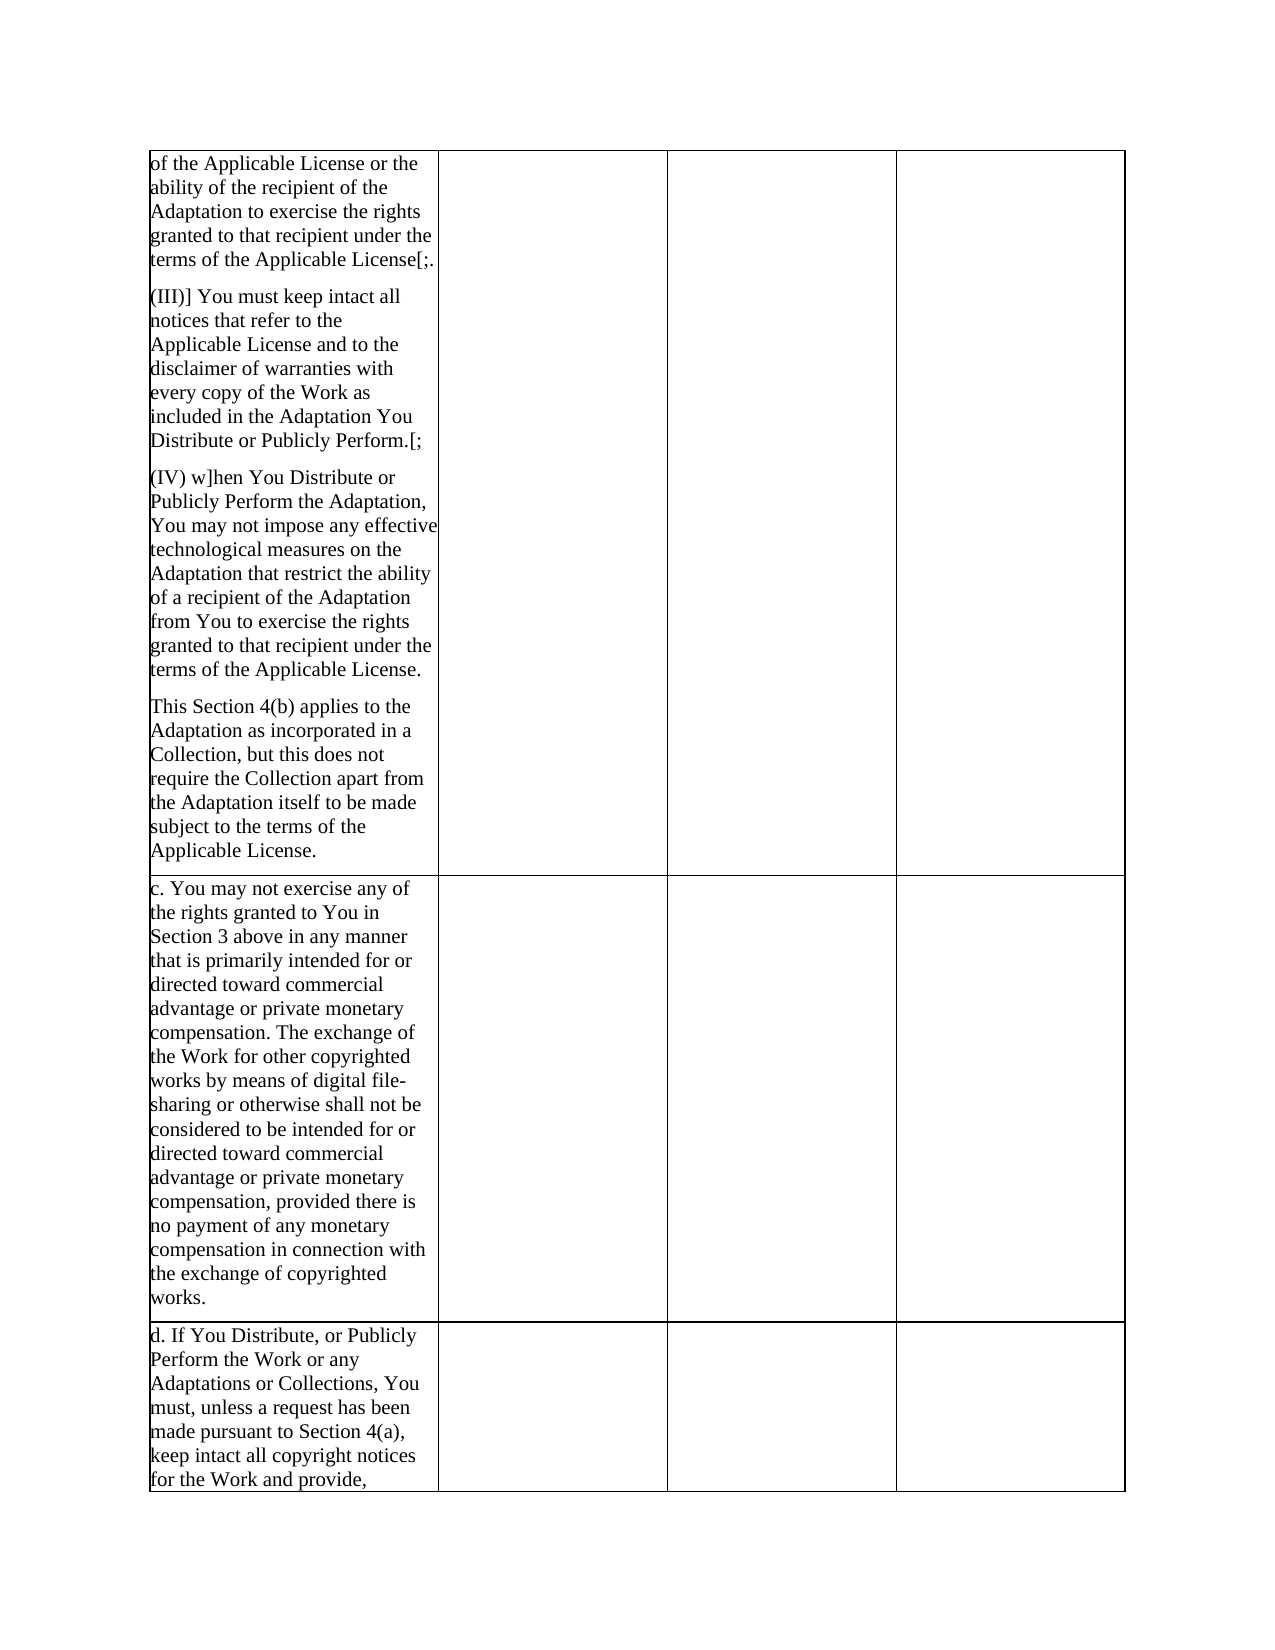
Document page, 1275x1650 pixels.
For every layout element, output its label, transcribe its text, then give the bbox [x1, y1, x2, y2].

table_cell [897, 876, 1124, 1321]
table_cell [668, 876, 896, 1321]
table_cell of the Applicable License or the ability of the recipient of the Adaptation to exercise the rights granted to that recipient under the terms of the Applicable License[;. (III)] You must keep intact all notices that refer to the Applicable License and to the disclaimer of warranties with every copy of the Work as included in the Adaptation You Distribute or Publicly Perform.[; (IV) w]hen You Distribute or Publicly Perform the Adaptation, You may not impose any effective technological measures on the Adaptation that restrict the ability of a recipient of the Adaptation from You to exercise the rights granted to that recipient under the terms of the Applicable License. This Section 4(b) applies to the Adaptation as incorporated in a Collection, but this does not require the Collection apart from the Adaptation itself to be made subject to the terms of the Applicable License. [151, 151, 438, 875]
table_cell [897, 151, 1124, 875]
table_cell d. If You Distribute, or Publicly Perform the Work or any Adaptations or Collections, You must, unless a request has been made pursuant to Section 4(a), keep intact all copyright notices for the Work and provide, [151, 1323, 438, 1491]
table_cell [897, 1323, 1124, 1491]
table_cell [668, 1323, 896, 1491]
table_cell c. You may not exercise any of the rights granted to You in Section 3 above in any manner that is primarily intended for or directed toward commercial advantage or private monetary compensation. The exchange of the Work for other copyrighted works by means of digital file-sharing or otherwise shall not be considered to be intended for or directed toward commercial advantage or private monetary compensation, provided there is no payment of any monetary compensation in connection with the exchange of copyrighted works. [151, 876, 438, 1321]
table_cell [439, 876, 667, 1321]
table_cell [439, 1323, 667, 1491]
table_cell [668, 151, 896, 875]
table_cell [439, 151, 667, 875]
